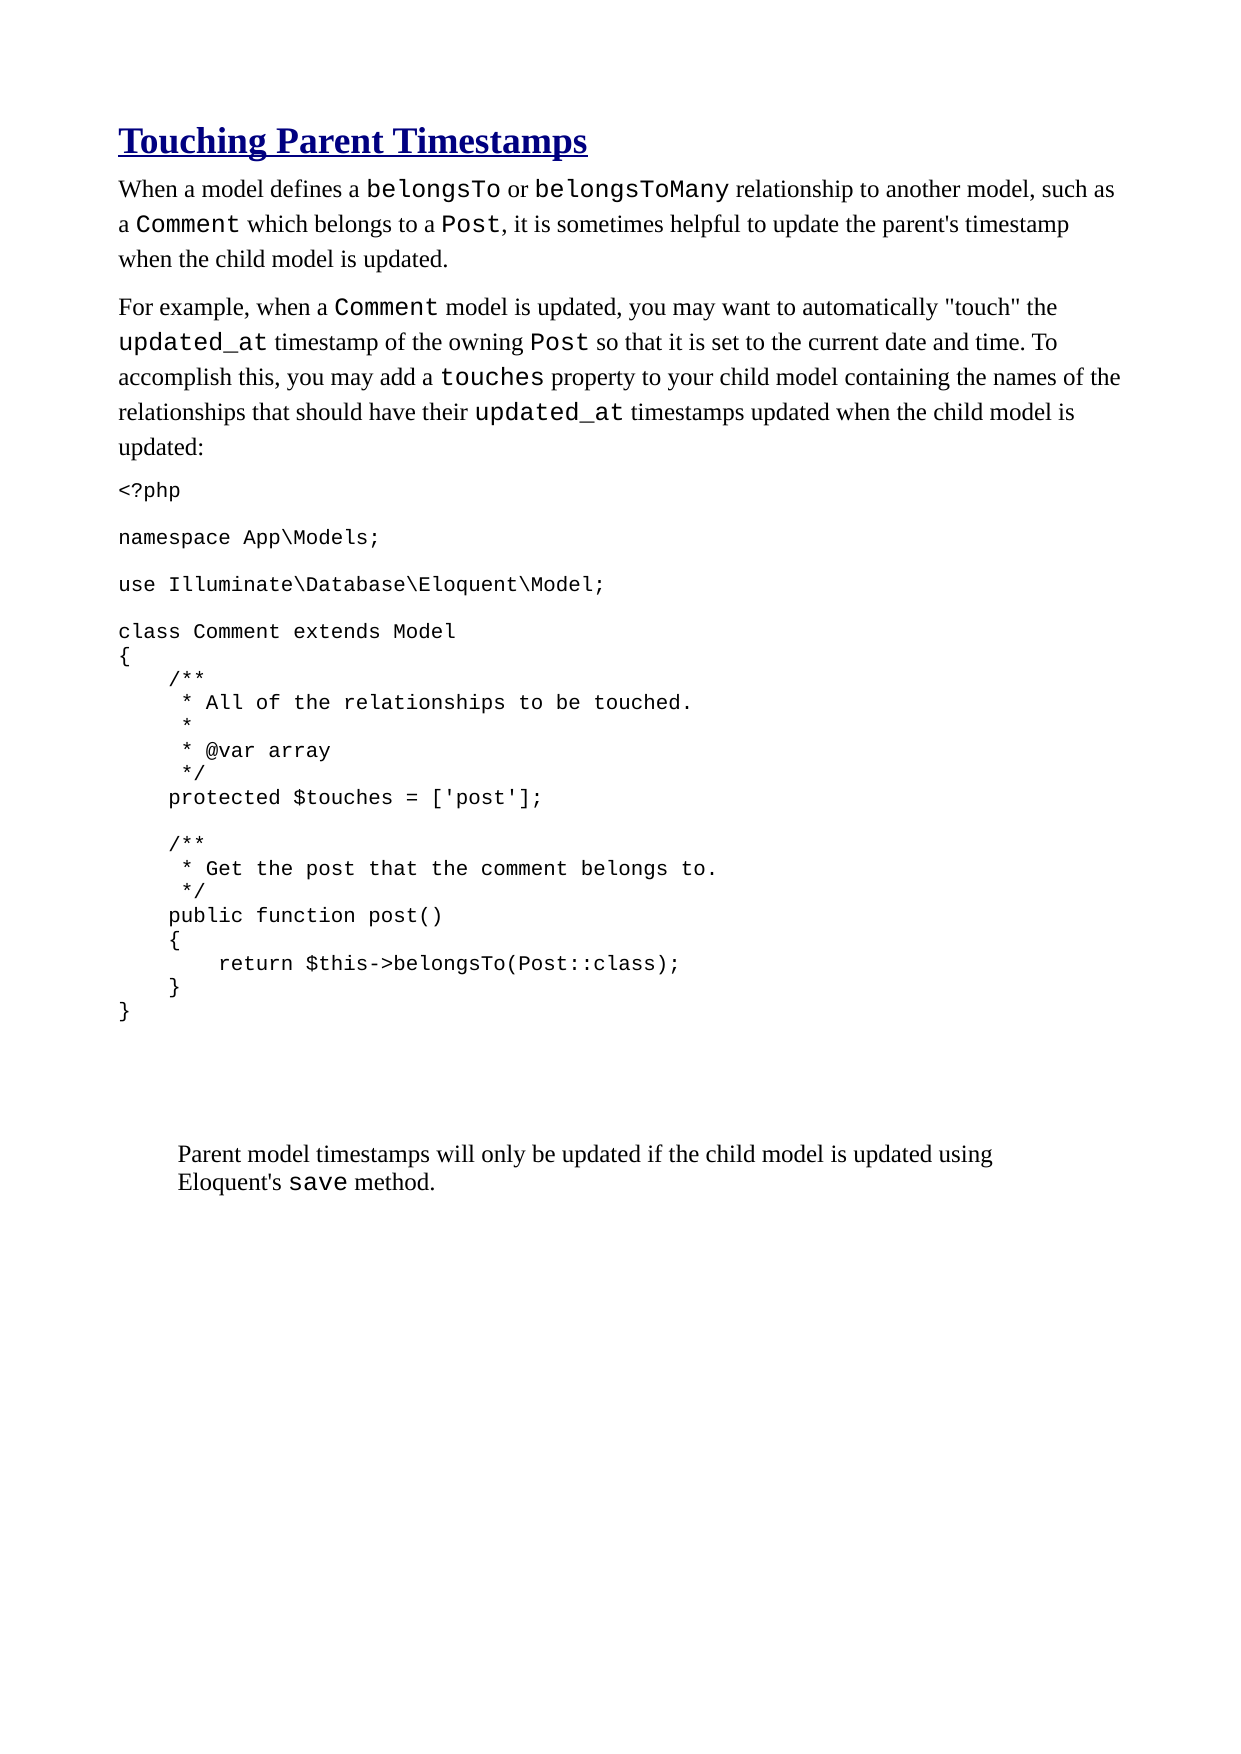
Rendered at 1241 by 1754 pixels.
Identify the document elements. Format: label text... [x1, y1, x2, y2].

text { [118, 929, 1122, 952]
text use Illuminate\Database\Eloquent\Model; [118, 574, 1122, 598]
text Parent model timestamps will only be updated if the child model is updated using Eloquent's save method. [177, 1139, 1063, 1198]
text } [118, 976, 1122, 1000]
text public function post() [118, 905, 1122, 929]
text namespace App\Models; [118, 527, 1122, 551]
text <?php [118, 479, 1122, 503]
text * [118, 716, 1122, 740]
text For example, when a Comment model is updated, you may want to automatically "touch" the updated_at timestamp of the owning Post so that it is set to the current date and time. To accomplish this, you may add a touches property to your child model containing the names of the relationships that should have their updated_at timestamps updated when the child model is updated: [118, 292, 1122, 461]
subtitle Touching Parent Timestamps [118, 118, 1122, 161]
text * Get the post that the comment belongs to. [118, 858, 1122, 882]
text { [118, 645, 1122, 669]
text * All of the relationships to be touched. [118, 692, 1122, 716]
text class Comment extends Model [118, 621, 1122, 645]
text /** [118, 669, 1122, 692]
text return $this->belongsTo(Post::class); [118, 952, 1122, 976]
text */ [118, 763, 1122, 787]
text */ [118, 882, 1122, 905]
text /** [118, 834, 1122, 858]
text } [118, 1000, 1122, 1023]
text protected $touches = ['post']; [118, 787, 1122, 811]
text When a model defines a belongsTo or belongsToMany relationship to another model, such as a Comment which belongs to a Post, it is sometimes helpful to update the parent's timestamp when the child model is updated. [118, 174, 1122, 273]
text * @var array [118, 740, 1122, 763]
